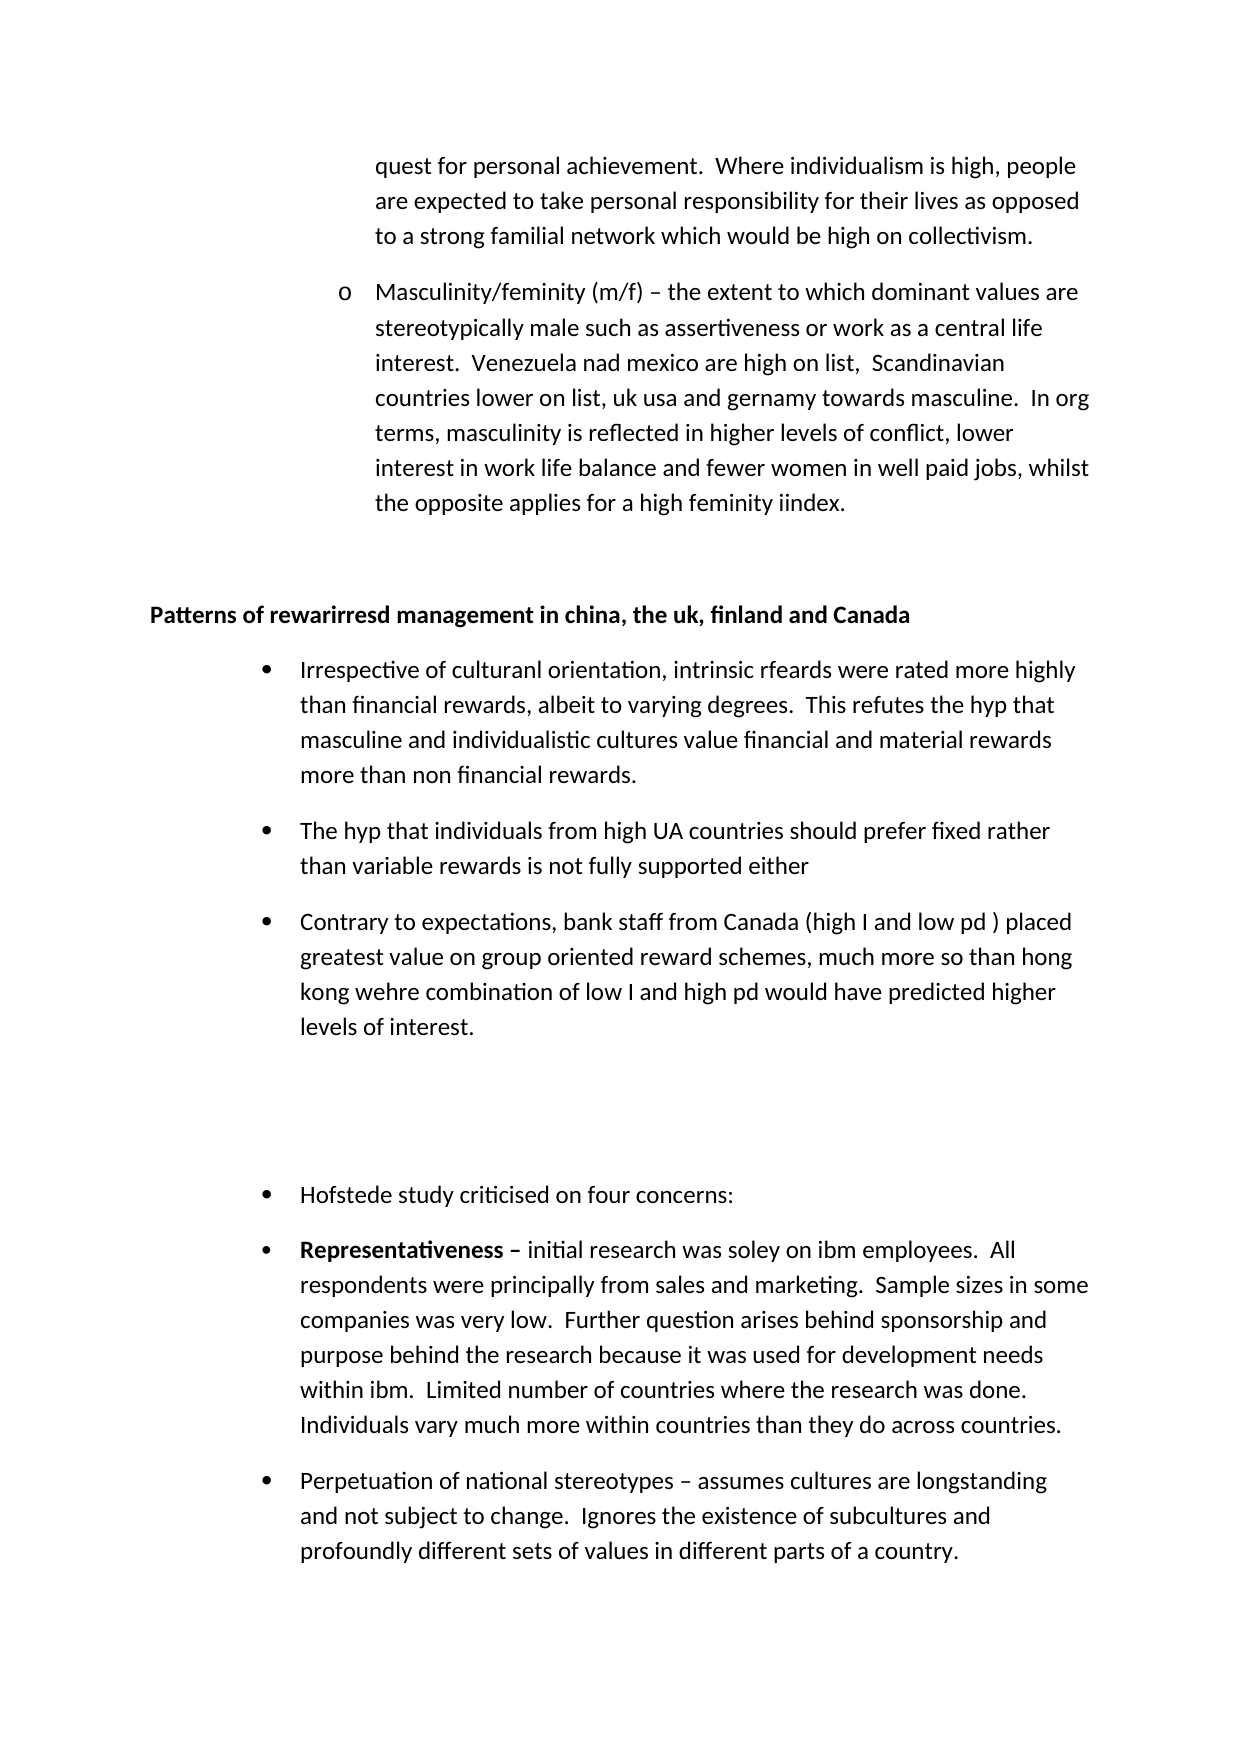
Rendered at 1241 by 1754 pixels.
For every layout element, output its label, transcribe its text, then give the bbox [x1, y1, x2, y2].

list Contrary to expectations, bank staff from Canada (high I and low pd ) placed greatest value on group oriented reward schemes, much more so than hong kong wehre combination of low I and high pd would have predicted higher levels of interest. [262, 906, 1090, 1042]
list The hyp that individuals from high UA countries should prefer fixed rather than variable rewards is not fully supported either [262, 815, 1090, 881]
list Perpetuation of national stereotypes – assumes cultures are longstanding and not subject to change. Ignores the existence of subcultures and profoundly different sets of values in different parts of a country. [262, 1465, 1090, 1566]
list Irrespective of culturanl orientation, intrinsic rfeards were rated more highly than financial rewards, albeit to varying degrees. This refutes the hyp that masculine and individualistic cultures value financial and material rewards more than non financial rewards. [262, 654, 1090, 790]
list quest for personal achievement. Where individualism is high, people are expected to take personal responsibility for their lives as opposed to a strong familial network which would be high on collectivism. [337, 150, 1090, 251]
list Masculinity/feminity (m/f) – the extent to which dominant values are stereotypically male such as assertiveness or work as a central life interest. Venezuela nad mexico are high on list, Scandinavian countries lower on list, uk usa and gernamy towards masculine. In org terms, masculinity is reflected in higher levels of conflict, lower interest in work life balance and fewer women in well paid jobs, whilst the opposite applies for a high feminity iindex. [337, 276, 1090, 518]
text Patterns of rewarirresd management in china, the uk, finland and Canada [150, 599, 1090, 629]
list Hofstede study criticised on four concerns: [262, 1179, 1090, 1209]
list Representativeness – initial research was soley on ibm employees. All respondents were principally from sales and marketing. Sample sizes in some companies was very low. Further question arises behind sponsorship and purpose behind the research because it was used for development needs within ibm. Limited number of countries where the research was done. Individuals vary much more within countries than they do across countries. [262, 1234, 1090, 1440]
